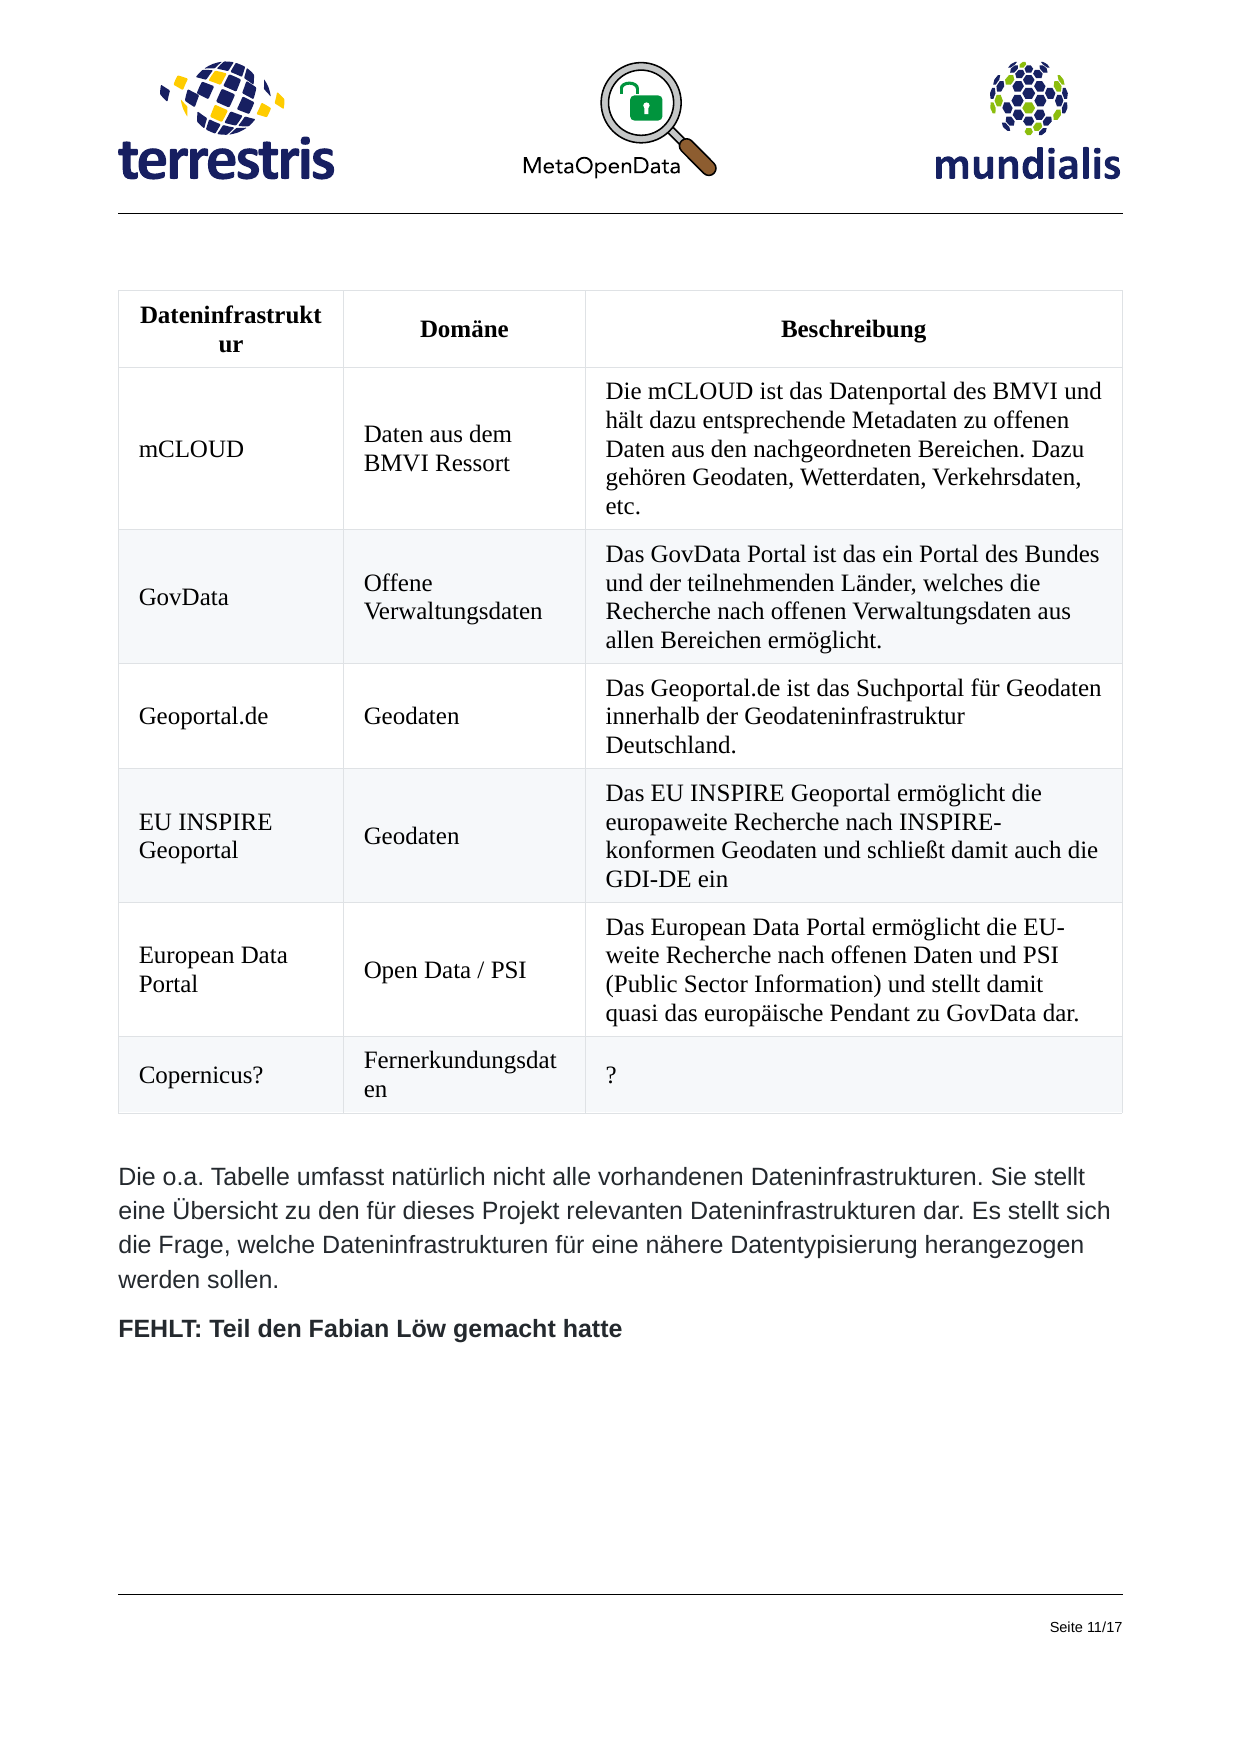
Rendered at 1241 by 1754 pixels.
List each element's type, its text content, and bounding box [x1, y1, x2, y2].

table_cell Fernerkundungsdaten [344, 1037, 585, 1112]
table_cell Offene Verwaltungsdaten [344, 530, 585, 663]
table_cell Geodaten [344, 664, 585, 768]
table_cell EU INSPIRE Geoportal [119, 769, 343, 902]
table_cell Geoportal.de [119, 664, 343, 768]
table_cell Geodaten [344, 769, 585, 902]
table_cell ? [586, 1037, 1122, 1112]
table_header Beschreibung [586, 291, 1122, 367]
table_cell Open Data / PSI [344, 903, 585, 1036]
table_cell GovData [119, 530, 343, 663]
text Die o.a. Tabelle umfasst natürlich nicht alle vorhandenen Dateninfrastrukturen. Sie stellt eine Übersicht zu den für dieses Projekt relevanten Dateninfrastrukturen dar. Es stellt sich die Frage, welche Dateninfrastrukturen für eine nähere Datentypisierung herangezogen werden sollen. [118, 1162, 1122, 1294]
table_cell Daten aus dem BMVI Ressort [344, 368, 585, 529]
table_header Domäne [344, 291, 585, 367]
text FEHLT: Teil den Fabian Löw gemacht hatte [118, 1314, 1122, 1343]
table_cell mCLOUD [119, 368, 343, 529]
table_cell Das European Data Portal ermöglicht die EU-weite Recherche nach offenen Daten und PSI (Public Sector Information) und stellt damit quasi das europäische Pendant zu GovData dar. [586, 903, 1122, 1036]
table_cell Das EU INSPIRE Geoportal ermöglicht die europaweite Recherche nach INSPIRE-konformen Geodaten und schließt damit auch die GDI-DE ein [586, 769, 1122, 902]
table_cell Copernicus? [119, 1037, 343, 1112]
table_cell Die mCLOUD ist das Datenportal des BMVI und hält dazu entsprechende Metadaten zu offenen Daten aus den nachgeordneten Bereichen. Dazu gehören Geodaten, Wetterdaten, Verkehrsdaten, etc. [586, 368, 1122, 529]
table_header Dateninfrastruktur [119, 291, 343, 367]
table_cell Das GovData Portal ist das ein Portal des Bundes und der teilnehmenden Länder, welches die Recherche nach offenen Verwaltungsdaten aus allen Bereichen ermöglicht. [586, 530, 1122, 663]
table_cell Das Geoportal.de ist das Suchportal für Geodaten innerhalb der Geodateninfrastruktur Deutschland. [586, 664, 1122, 768]
table_cell European Data Portal [119, 903, 343, 1036]
